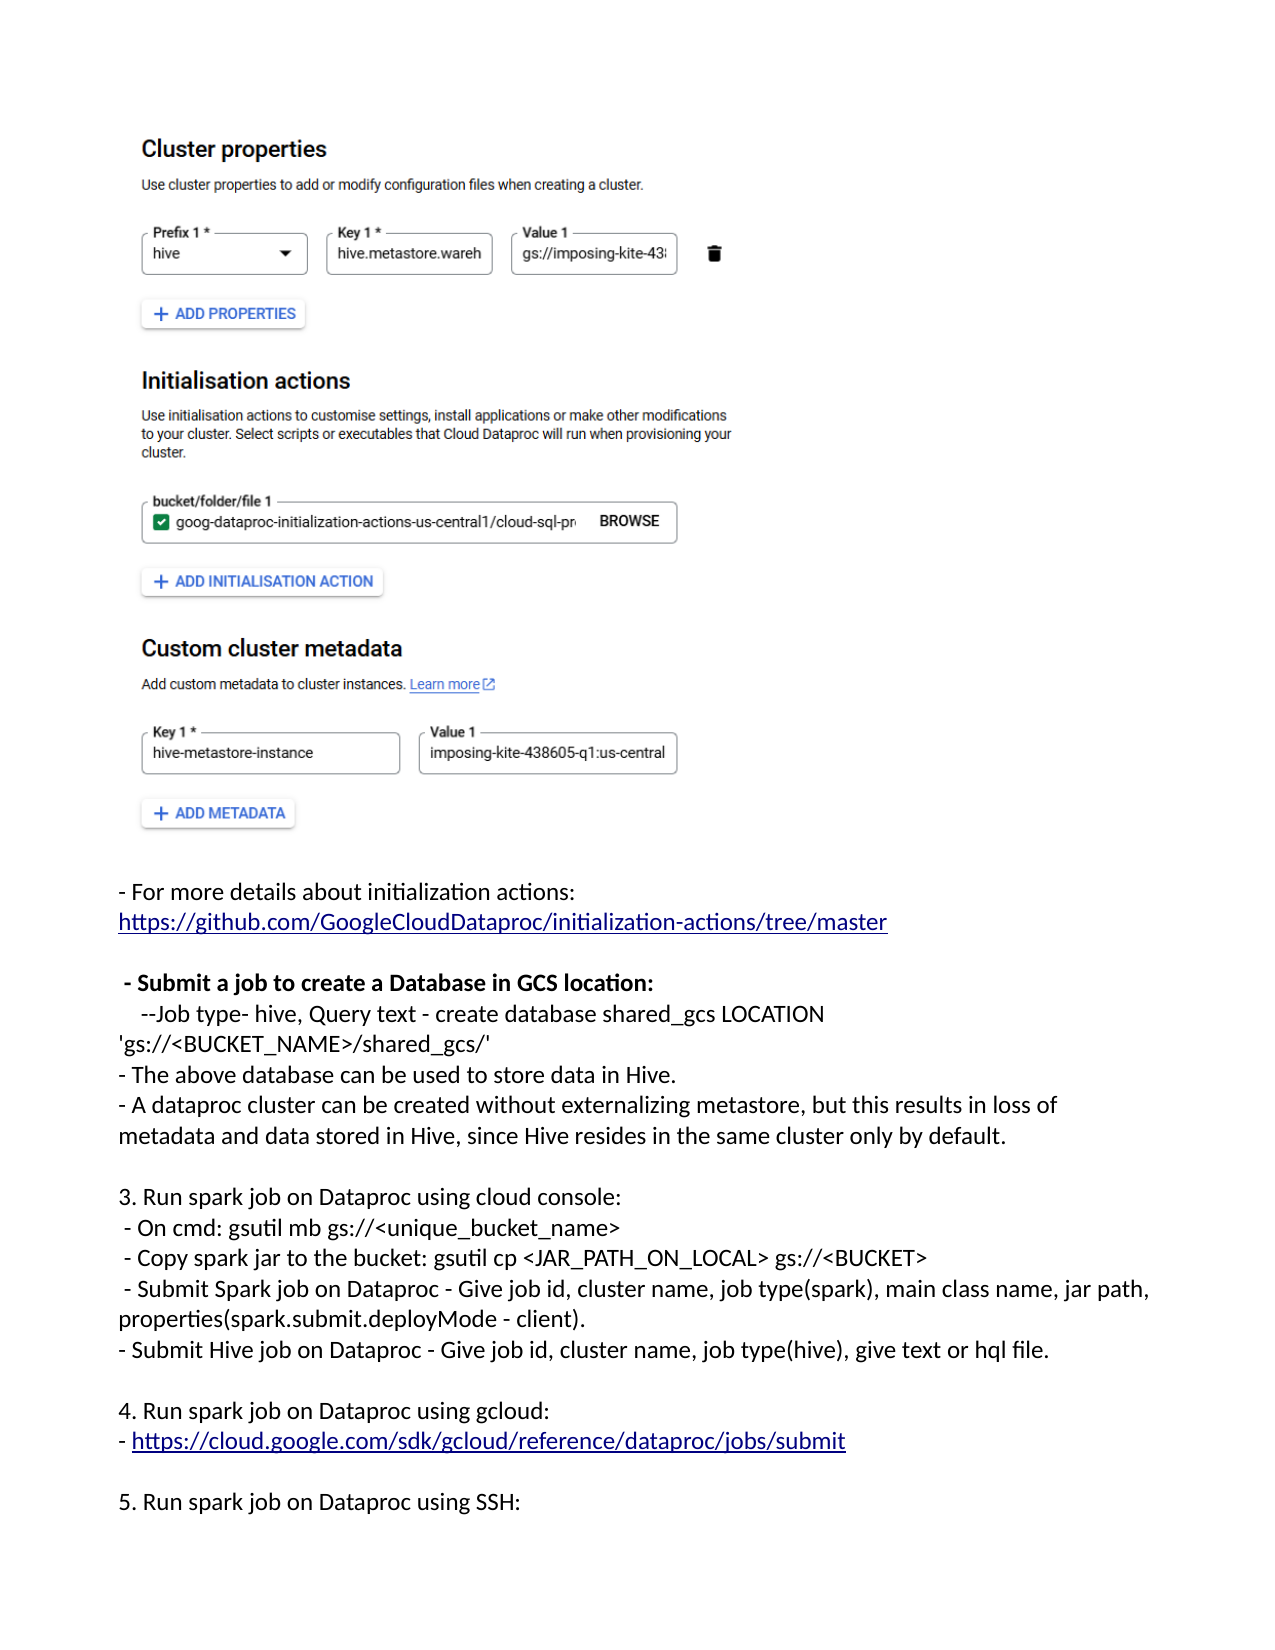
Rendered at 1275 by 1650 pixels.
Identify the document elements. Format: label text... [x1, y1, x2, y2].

text --Job type- hive, Query text - create database shared_gcs LOCATION 'gs://<BUCKET_NAME>/shared_gcs/' [118, 998, 1157, 1059]
text - Submit a job to create a Database in GCS location: [118, 967, 1157, 998]
text - A dataproc cluster can be created without externalizing metastore, but this results in loss of metadata and data stored in Hive, since Hive resides in the same cluster only by default. [118, 1089, 1157, 1151]
picture [118, 118, 813, 840]
text - Submit Hive job on Dataproc - Give job id, cluster name, job type(hive), give text or hql file. [118, 1334, 1157, 1364]
text 5. Run spark job on Dataproc using SSH: [118, 1486, 1157, 1517]
text - For more details about initialization actions: [118, 876, 1157, 906]
text - On cmd: gsutil mb gs://<unique_bucket_name> [118, 1212, 1157, 1242]
text - The above database can be used to store data in Hive. [118, 1059, 1157, 1089]
text 3. Run spark job on Dataproc using cloud console: [118, 1181, 1157, 1212]
text - https://cloud.google.com/sdk/gcloud/reference/dataproc/jobs/submit [118, 1425, 1157, 1456]
text - Submit Spark job on Dataproc - Give job id, cluster name, job type(spark), main class name, jar path, properties(spark.submit.deployMode - client). [118, 1273, 1157, 1334]
text 4. Run spark job on Dataproc using gcloud: [118, 1395, 1157, 1425]
text - Copy spark jar to the bucket: gsutil cp <JAR_PATH_ON_LOCAL> gs://<BUCKET> [118, 1242, 1157, 1273]
text https://github.com/GoogleCloudDataproc/initialization-actions/tree/master [118, 906, 1157, 937]
